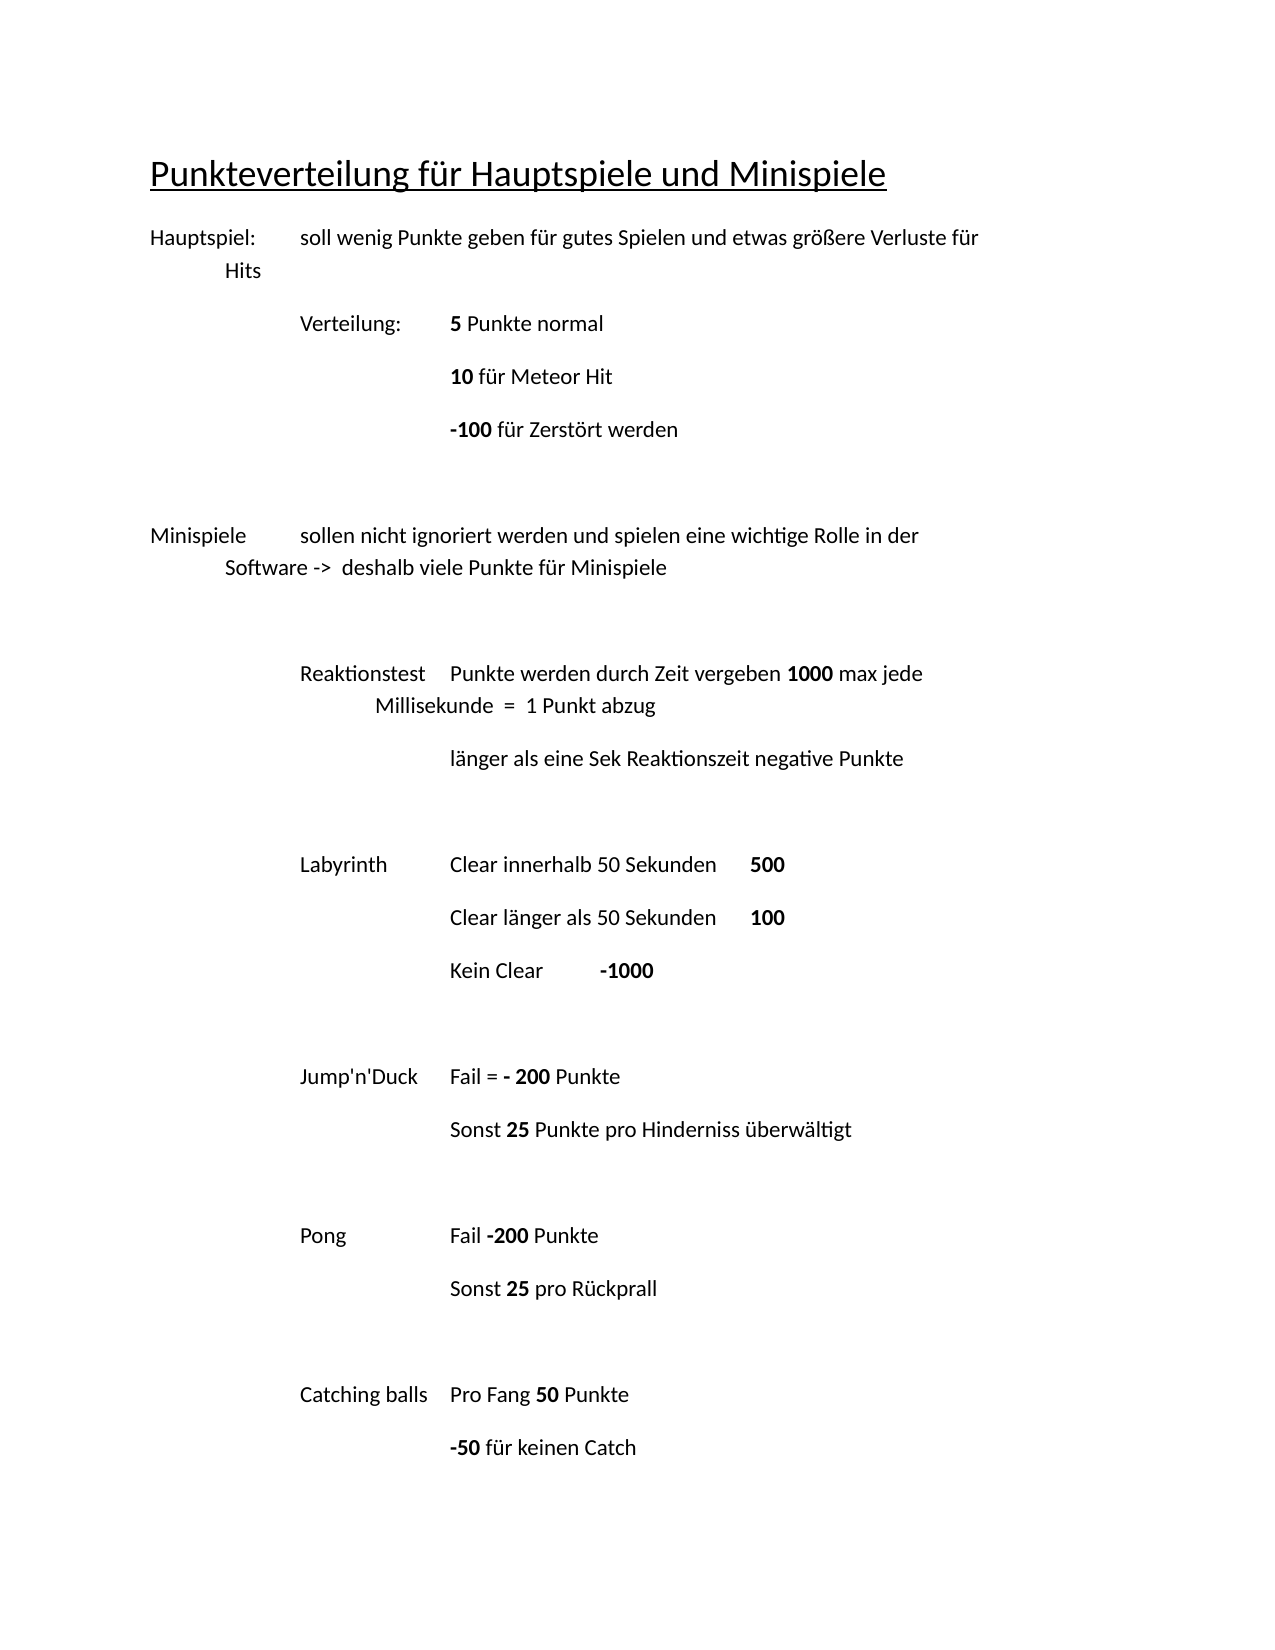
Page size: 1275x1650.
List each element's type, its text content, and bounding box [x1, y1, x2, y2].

text Verteilung: 5 Punkte normal [150, 309, 1125, 337]
text Clear länger als 50 Sekunden 100 [150, 903, 1125, 931]
text Jump'n'Duck Fail = - 200 Punkte [150, 1062, 1125, 1090]
text Punkteverteilung für Hauptspiele und Minispiele [150, 150, 1125, 196]
text Hauptspiel: soll wenig Punkte geben für gutes Spielen und etwas größere Verluste für Hits [150, 223, 1125, 284]
text -100 für Zerstört werden [150, 415, 1125, 443]
text Sonst 25 Punkte pro Hinderniss überwältigt [150, 1115, 1125, 1143]
text Labyrinth Clear innerhalb 50 Sekunden 500 [150, 850, 1125, 878]
text Kein Clear -1000 [150, 956, 1125, 984]
text Sonst 25 pro Rückprall [150, 1274, 1125, 1302]
text 10 für Meteor Hit [150, 362, 1125, 390]
text Catching balls Pro Fang 50 Punkte [150, 1381, 1125, 1408]
text Minispiele sollen nicht ignoriert werden und spielen eine wichtige Rolle in der Software -> deshalb viele Punkte für Minispiele [150, 521, 1125, 581]
text länger als eine Sek Reaktionszeit negative Punkte [150, 744, 1125, 772]
text Pong Fail -200 Punkte [150, 1221, 1125, 1249]
text -50 für keinen Catch [150, 1433, 1125, 1462]
text Reaktionstest Punkte werden durch Zeit vergeben 1000 max jede Millisekunde = 1 Punkt abzug [150, 659, 1125, 719]
